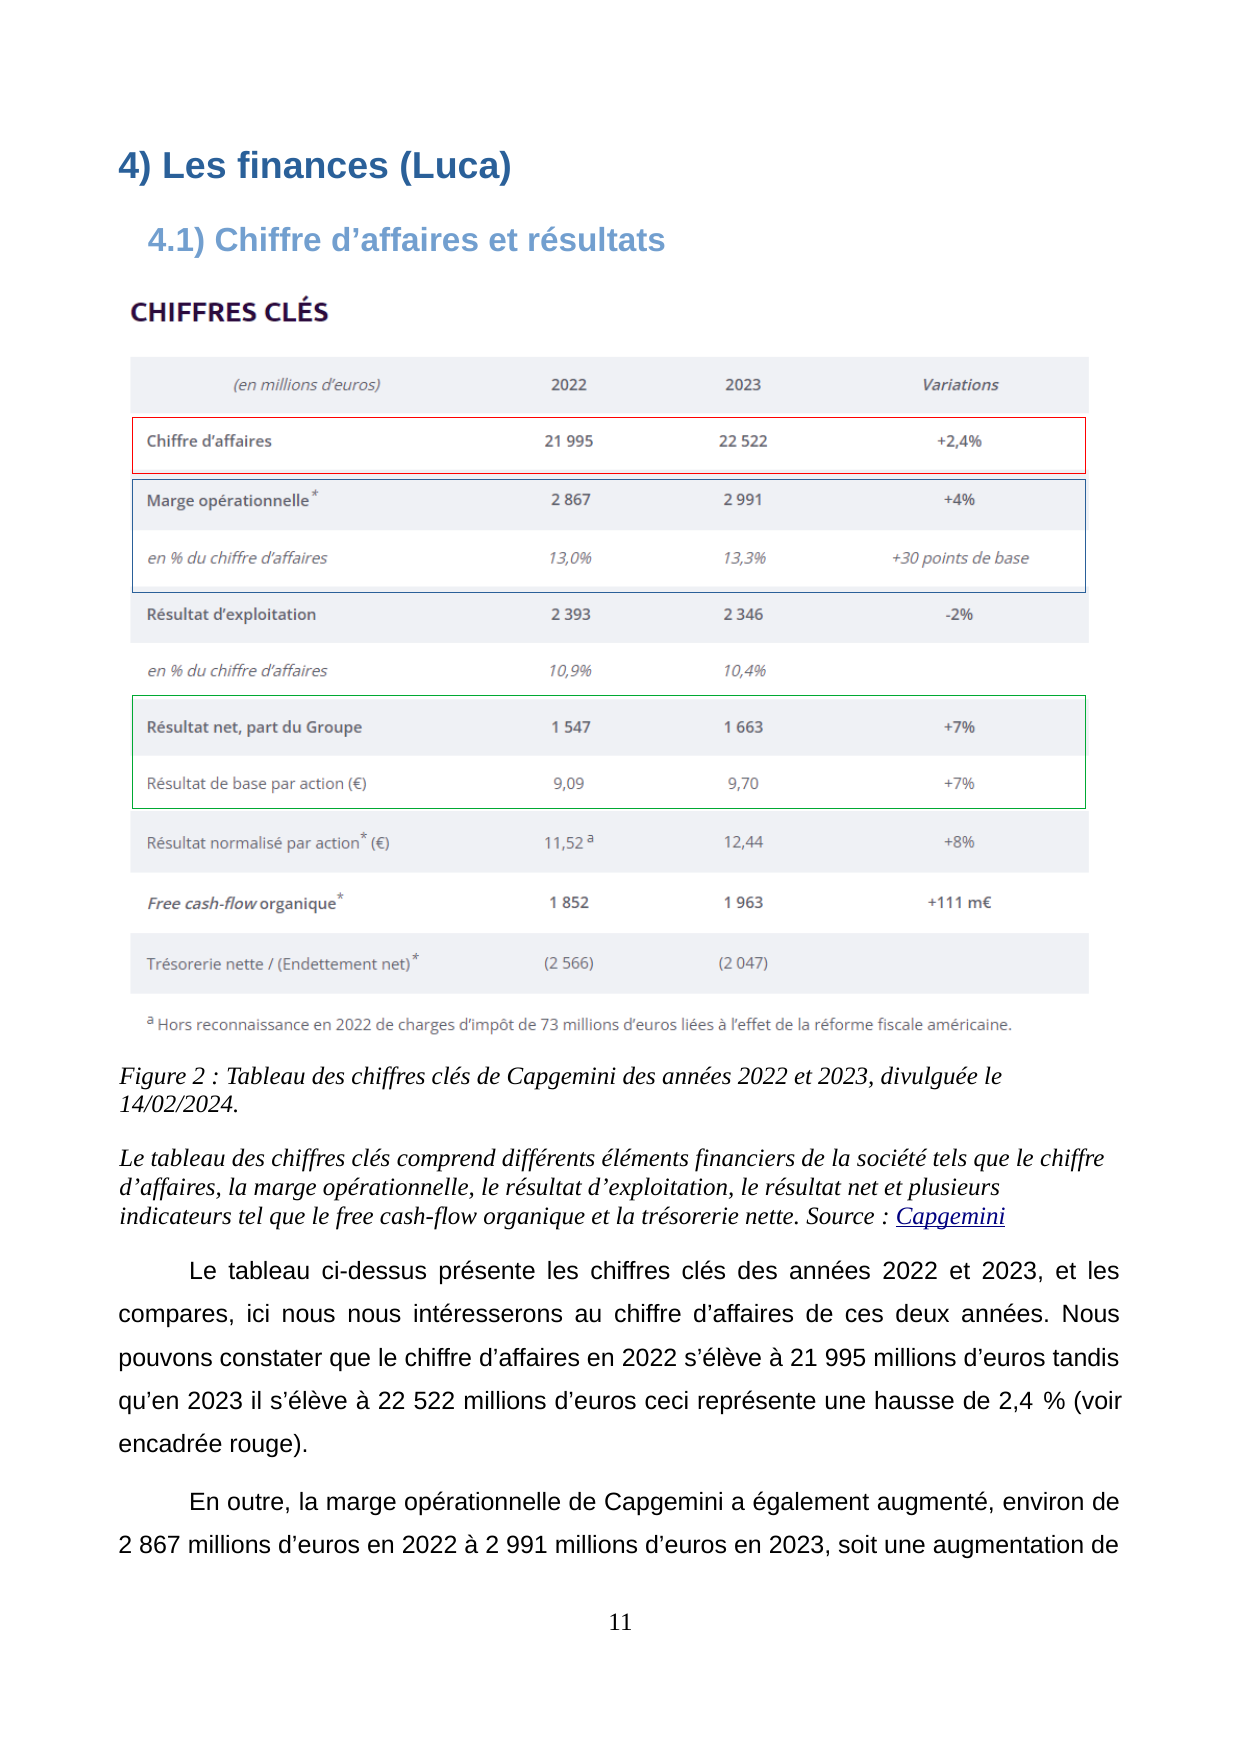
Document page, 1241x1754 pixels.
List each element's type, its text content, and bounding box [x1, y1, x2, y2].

subtitle 4) Les finances (Luca) [118, 143, 1122, 186]
picture [119, 287, 1117, 1049]
text Le tableau des chiffres clés comprend différents éléments financiers de la société tels que le chiffre d’affaires, la marge opérationnelle, le résultat d’exploitation, le résultat net et plusieurs indicateurs tel que le free cash-flow organique et la trésorerie nette. Source : Capgemini [119, 1143, 1117, 1229]
text Le tableau ci-dessus présente les chiffres clés des années 2022 et 2023, et les compares, ici nous nous intéresserons au chiffre d’affaires de ces deux années. Nous pouvons constater que le chiffre d’affaires en 2022 s’élève à 21 995 millions d’euros tandis qu’en 2023 il s’élève à 22 522 millions d’euros ceci représente une hausse de 2,4 % (voir encadrée rouge). [118, 271, 1122, 1458]
text Figure 2 : Tableau des chiffres clés de Capgemini des années 2022 et 2023, divulguée le 14/02/2024. [119, 1049, 1117, 1118]
subtitle 4.1) Chiffre d’affaires et résultats [118, 219, 1122, 258]
text En outre, la marge opérationnelle de Capgemini a également augmenté, environ de 2 867 millions d’euros en 2022 à 2 991 millions d’euros en 2023, soit une augmentation de [118, 1487, 1122, 1558]
